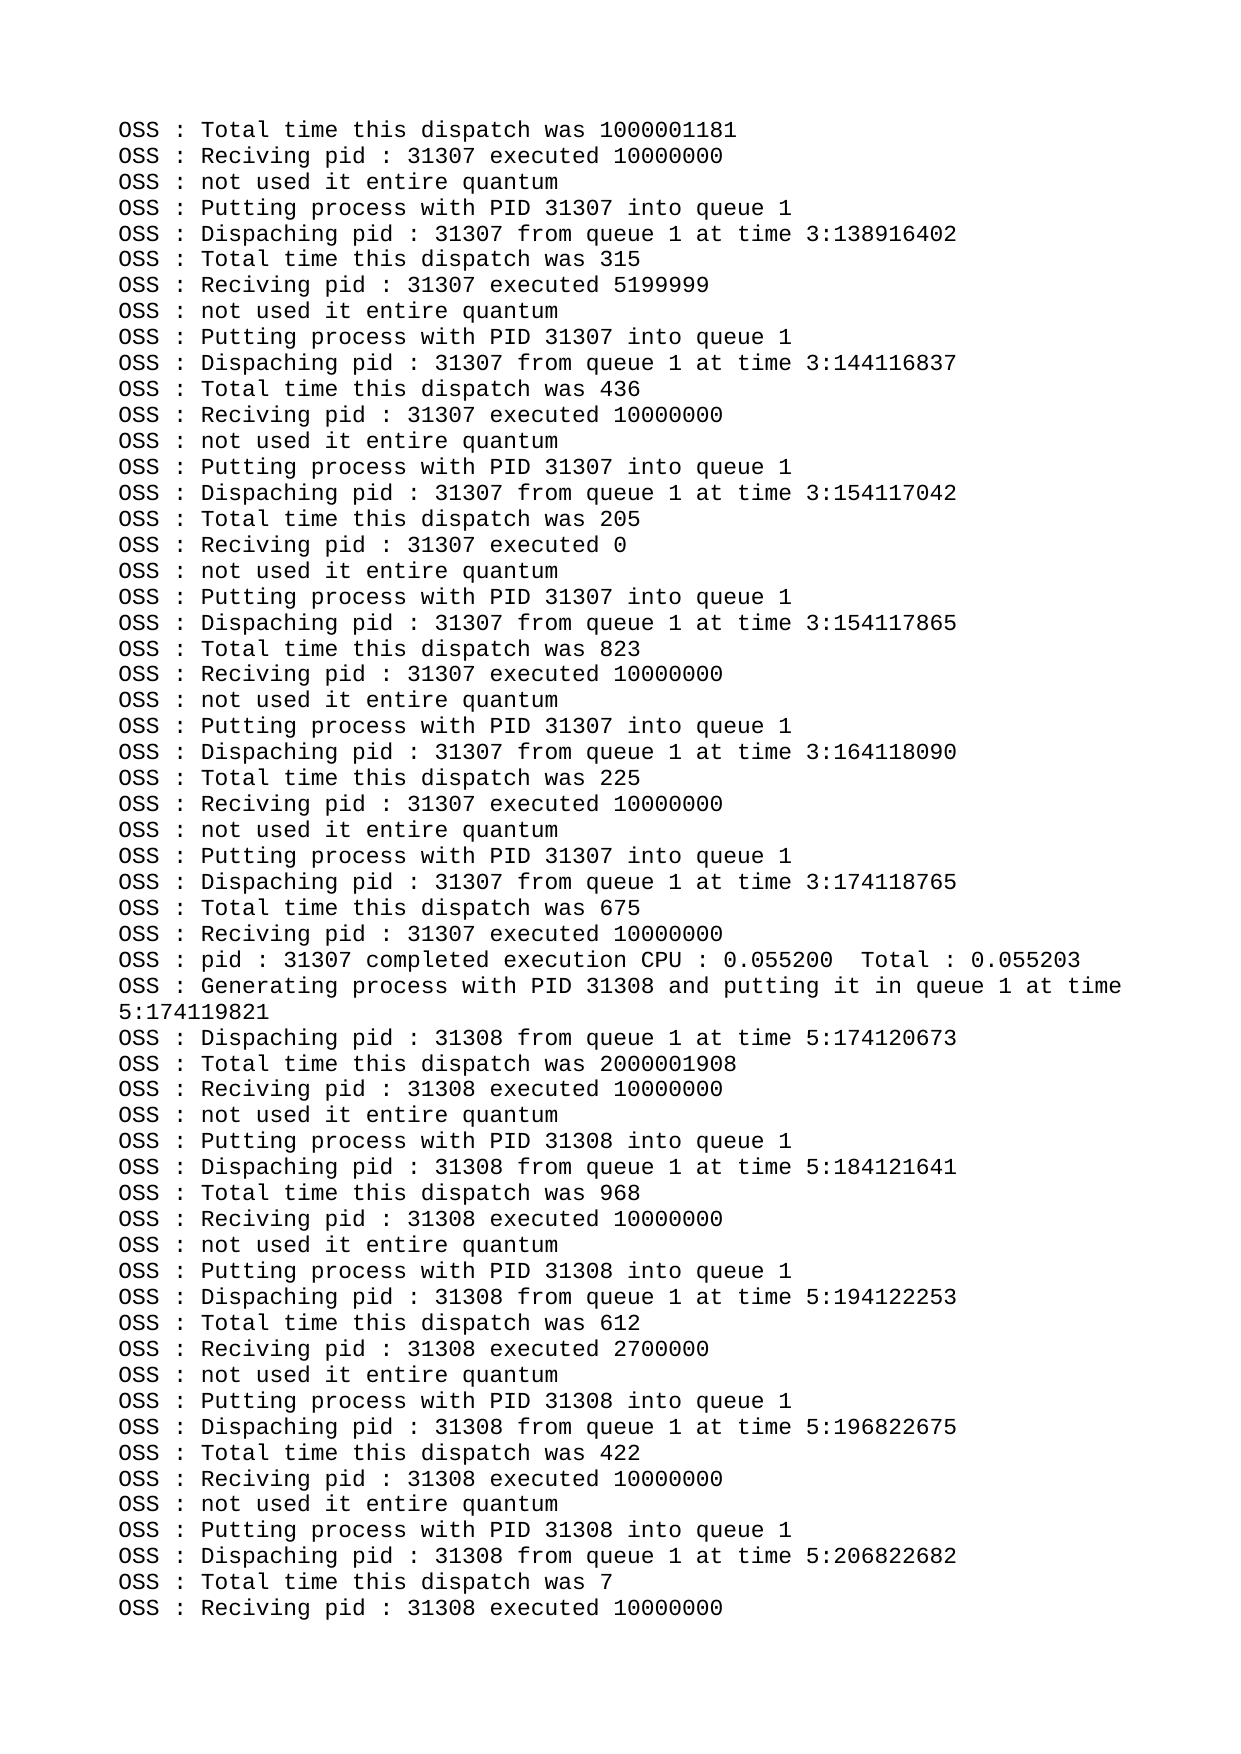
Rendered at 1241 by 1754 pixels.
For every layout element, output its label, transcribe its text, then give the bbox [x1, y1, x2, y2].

text OSS : Reciving pid : 31308 executed 10000000 [118, 1078, 1122, 1104]
text OSS : Reciving pid : 31307 executed 10000000 [118, 922, 1122, 948]
text OSS : Total time this dispatch was 315 [118, 248, 1122, 274]
text OSS : Putting process with PID 31308 into queue 1 [118, 1130, 1122, 1156]
text OSS : Dispaching pid : 31307 from queue 1 at time 3:164118090 [118, 741, 1122, 767]
text OSS : Dispaching pid : 31307 from queue 1 at time 3:138916402 [118, 222, 1122, 248]
text OSS : Reciving pid : 31307 executed 0 [118, 533, 1122, 559]
text OSS : Total time this dispatch was 436 [118, 377, 1122, 403]
text OSS : Total time this dispatch was 823 [118, 637, 1122, 663]
text OSS : Dispaching pid : 31307 from queue 1 at time 3:174118765 [118, 870, 1122, 896]
text OSS : Generating process with PID 31308 and putting it in queue 1 at time 5:174119821 [118, 974, 1122, 1026]
text OSS : Reciving pid : 31308 executed 10000000 [118, 1597, 1122, 1622]
text OSS : Total time this dispatch was 1000001181 [118, 118, 1122, 144]
text OSS : Dispaching pid : 31308 from queue 1 at time 5:206822682 [118, 1545, 1122, 1571]
text OSS : Reciving pid : 31307 executed 5199999 [118, 274, 1122, 300]
text OSS : Dispaching pid : 31307 from queue 1 at time 3:154117042 [118, 481, 1122, 507]
text OSS : Putting process with PID 31308 into queue 1 [118, 1519, 1122, 1545]
text OSS : not used it entire quantum [118, 1493, 1122, 1519]
text OSS : Reciving pid : 31308 executed 10000000 [118, 1207, 1122, 1233]
text OSS : Putting process with PID 31307 into queue 1 [118, 844, 1122, 870]
text OSS : Dispaching pid : 31307 from queue 1 at time 3:154117865 [118, 611, 1122, 637]
text OSS : not used it entire quantum [118, 300, 1122, 326]
text OSS : Reciving pid : 31307 executed 10000000 [118, 792, 1122, 818]
text OSS : not used it entire quantum [118, 1104, 1122, 1130]
text OSS : not used it entire quantum [118, 559, 1122, 585]
text OSS : Reciving pid : 31308 executed 10000000 [118, 1467, 1122, 1493]
text OSS : Dispaching pid : 31308 from queue 1 at time 5:194122253 [118, 1285, 1122, 1311]
text OSS : Total time this dispatch was 7 [118, 1571, 1122, 1597]
text OSS : pid : 31307 completed execution CPU : 0.055200 Total : 0.055203 [118, 948, 1122, 974]
text OSS : Total time this dispatch was 422 [118, 1441, 1122, 1467]
text OSS : Total time this dispatch was 612 [118, 1311, 1122, 1337]
text OSS : Reciving pid : 31307 executed 10000000 [118, 663, 1122, 689]
text OSS : Dispaching pid : 31308 from queue 1 at time 5:174120673 [118, 1026, 1122, 1052]
text OSS : Dispaching pid : 31308 from queue 1 at time 5:184121641 [118, 1156, 1122, 1182]
text OSS : Reciving pid : 31307 executed 10000000 [118, 144, 1122, 170]
text OSS : Total time this dispatch was 675 [118, 896, 1122, 922]
text OSS : Total time this dispatch was 968 [118, 1182, 1122, 1207]
text OSS : not used it entire quantum [118, 1363, 1122, 1389]
text OSS : not used it entire quantum [118, 1233, 1122, 1259]
text OSS : Putting process with PID 31308 into queue 1 [118, 1259, 1122, 1285]
text OSS : Dispaching pid : 31307 from queue 1 at time 3:144116837 [118, 352, 1122, 377]
text OSS : not used it entire quantum [118, 818, 1122, 844]
text OSS : Total time this dispatch was 205 [118, 507, 1122, 533]
text OSS : Total time this dispatch was 2000001908 [118, 1052, 1122, 1078]
text OSS : Putting process with PID 31307 into queue 1 [118, 715, 1122, 741]
text OSS : Reciving pid : 31308 executed 2700000 [118, 1337, 1122, 1363]
text OSS : not used it entire quantum [118, 689, 1122, 715]
text OSS : Putting process with PID 31307 into queue 1 [118, 585, 1122, 611]
text OSS : Putting process with PID 31307 into queue 1 [118, 326, 1122, 352]
text OSS : not used it entire quantum [118, 429, 1122, 455]
text OSS : Putting process with PID 31307 into queue 1 [118, 455, 1122, 481]
text OSS : Putting process with PID 31307 into queue 1 [118, 196, 1122, 222]
text OSS : Dispaching pid : 31308 from queue 1 at time 5:196822675 [118, 1415, 1122, 1441]
text OSS : Putting process with PID 31308 into queue 1 [118, 1389, 1122, 1415]
text OSS : not used it entire quantum [118, 170, 1122, 196]
text OSS : Reciving pid : 31307 executed 10000000 [118, 403, 1122, 429]
text OSS : Total time this dispatch was 225 [118, 767, 1122, 792]
